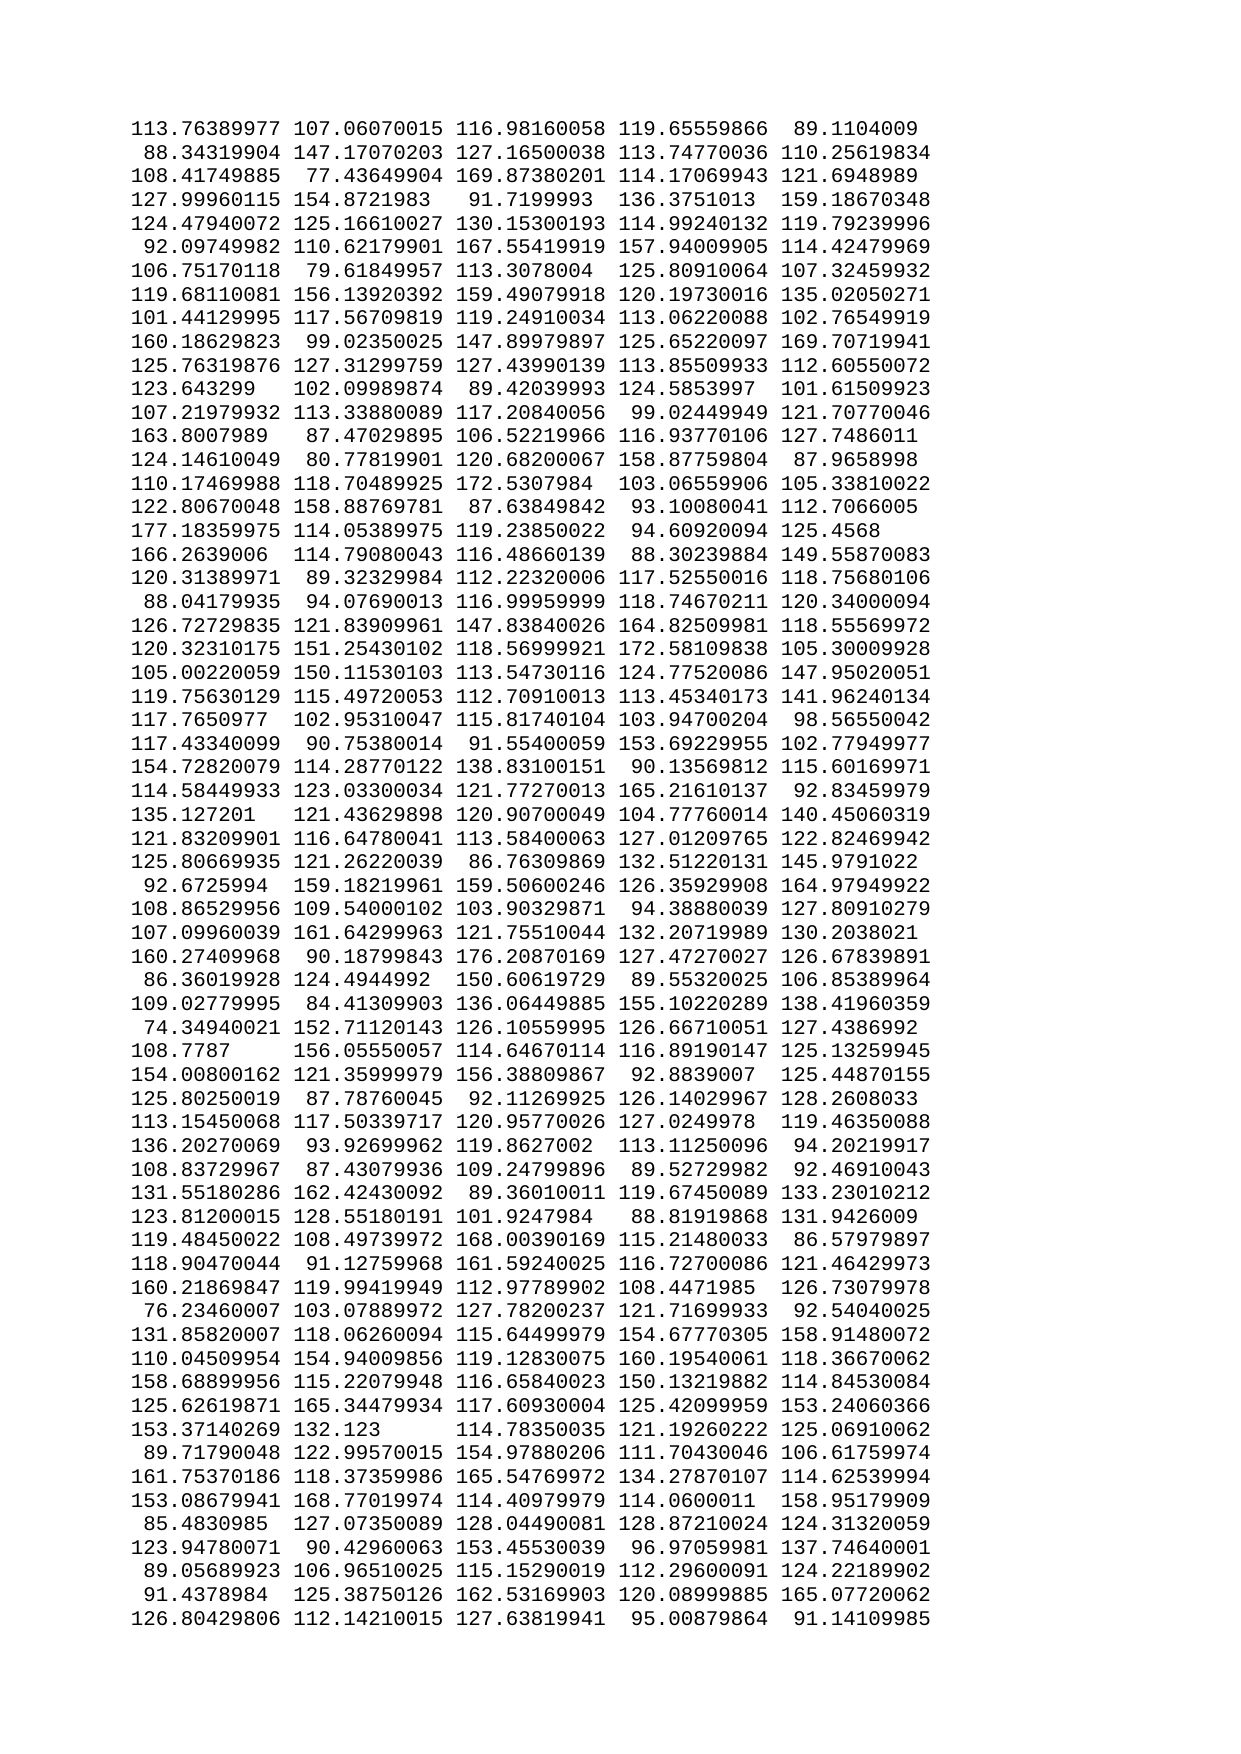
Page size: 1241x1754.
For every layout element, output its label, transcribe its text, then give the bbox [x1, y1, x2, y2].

text 110.17469988 118.70489925 172.5307984 103.06559906 105.33810022 [118, 473, 1122, 496]
text 177.18359975 114.05389975 119.23850022 94.60920094 125.4568 [118, 520, 1122, 544]
text 92.09749982 110.62179901 167.55419919 157.94009905 114.42479969 [118, 236, 1122, 260]
text 160.18629823 99.02350025 147.89979897 125.65220097 169.70719941 [118, 331, 1122, 354]
text 88.04179935 94.07690013 116.99959999 118.74670211 120.34000094 [118, 591, 1122, 615]
text 127.99960115 154.8721983 91.7199993 136.3751013 159.18670348 [118, 189, 1122, 213]
text 153.37140269 132.123 114.78350035 121.19260222 125.06910062 [118, 1419, 1122, 1442]
text 153.08679941 168.77019974 114.40979979 114.0600011 158.95179909 [118, 1489, 1122, 1513]
text 123.81200015 128.55180191 101.9247984 88.81919868 131.9426009 [118, 1206, 1122, 1229]
text 117.7650977 102.95310047 115.81740104 103.94700204 98.56550042 [118, 709, 1122, 733]
text 161.75370186 118.37359986 165.54769972 134.27870107 114.62539994 [118, 1466, 1122, 1489]
text 166.2639006 114.79080043 116.48660139 88.30239884 149.55870083 [118, 544, 1122, 567]
text 92.6725994 159.18219961 159.50600246 126.35929908 164.97949922 [118, 875, 1122, 898]
text 108.83729967 87.43079936 109.24799896 89.52729982 92.46910043 [118, 1158, 1122, 1182]
text 123.643299 102.09989874 89.42039993 124.5853997 101.61509923 [118, 378, 1122, 402]
text 89.71790048 122.99570015 154.97880206 111.70430046 106.61759974 [118, 1442, 1122, 1466]
text 160.27409968 90.18799843 176.20870169 127.47270027 126.67839891 [118, 946, 1122, 969]
text 105.00220059 150.11530103 113.54730116 124.77520086 147.95020051 [118, 662, 1122, 686]
text 131.85820007 118.06260094 115.64499979 154.67770305 158.91480072 [118, 1324, 1122, 1348]
text 125.62619871 165.34479934 117.60930004 125.42099959 153.24060366 [118, 1395, 1122, 1419]
text 124.47940072 125.16610027 130.15300193 114.99240132 119.79239996 [118, 213, 1122, 236]
text 119.68110081 156.13920392 159.49079918 120.19730016 135.02050271 [118, 284, 1122, 307]
text 119.75630129 115.49720053 112.70910013 113.45340173 141.96240134 [118, 686, 1122, 709]
text 118.90470044 91.12759968 161.59240025 116.72700086 121.46429973 [118, 1253, 1122, 1277]
text 108.7787 156.05550057 114.64670114 116.89190147 125.13259945 [118, 1040, 1122, 1064]
text 158.68899956 115.22079948 116.65840023 150.13219882 114.84530084 [118, 1371, 1122, 1395]
text 122.80670048 158.88769781 87.63849842 93.10080041 112.7066005 [118, 496, 1122, 520]
text 108.41749885 77.43649904 169.87380201 114.17069943 121.6948989 [118, 165, 1122, 189]
text 154.72820079 114.28770122 138.83100151 90.13569812 115.60169971 [118, 757, 1122, 780]
text 160.21869847 119.99419949 112.97789902 108.4471985 126.73079978 [118, 1277, 1122, 1300]
text 124.14610049 80.77819901 120.68200067 158.87759804 87.9658998 [118, 449, 1122, 473]
text 117.43340099 90.75380014 91.55400059 153.69229955 102.77949977 [118, 733, 1122, 757]
text 113.15450068 117.50339717 120.95770026 127.0249978 119.46350088 [118, 1111, 1122, 1135]
text 123.94780071 90.42960063 153.45530039 96.97059981 137.74640001 [118, 1537, 1122, 1561]
text 107.21979932 113.33880089 117.20840056 99.02449949 121.70770046 [118, 402, 1122, 426]
text 88.34319904 147.17070203 127.16500038 113.74770036 110.25619834 [118, 142, 1122, 165]
text 163.8007989 87.47029895 106.52219966 116.93770106 127.7486011 [118, 426, 1122, 449]
text 91.4378984 125.38750126 162.53169903 120.08999885 165.07720062 [118, 1584, 1122, 1608]
text 154.00800162 121.35999979 156.38809867 92.8839007 125.44870155 [118, 1064, 1122, 1088]
text 131.55180286 162.42430092 89.36010011 119.67450089 133.23010212 [118, 1182, 1122, 1206]
text 119.48450022 108.49739972 168.00390169 115.21480033 86.57979897 [118, 1229, 1122, 1253]
text 101.44129995 117.56709819 119.24910034 113.06220088 102.76549919 [118, 307, 1122, 331]
text 113.76389977 107.06070015 116.98160058 119.65559866 89.1104009 [118, 118, 1122, 142]
text 120.32310175 151.25430102 118.56999921 172.58109838 105.30009928 [118, 638, 1122, 662]
text 108.86529956 109.54000102 103.90329871 94.38880039 127.80910279 [118, 898, 1122, 922]
text 76.23460007 103.07889972 127.78200237 121.71699933 92.54040025 [118, 1300, 1122, 1324]
text 74.34940021 152.71120143 126.10559995 126.66710051 127.4386992 [118, 1017, 1122, 1040]
text 125.80250019 87.78760045 92.11269925 126.14029967 128.2608033 [118, 1088, 1122, 1111]
text 125.76319876 127.31299759 127.43990139 113.85509933 112.60550072 [118, 354, 1122, 378]
text 126.72729835 121.83909961 147.83840026 164.82509981 118.55569972 [118, 615, 1122, 638]
text 107.09960039 161.64299963 121.75510044 132.20719989 130.2038021 [118, 922, 1122, 946]
text 126.80429806 112.14210015 127.63819941 95.00879864 91.14109985 [118, 1608, 1122, 1631]
text 121.83209901 116.64780041 113.58400063 127.01209765 122.82469942 [118, 827, 1122, 851]
text 106.75170118 79.61849957 113.3078004 125.80910064 107.32459932 [118, 260, 1122, 284]
text 135.127201 121.43629898 120.90700049 104.77760014 140.45060319 [118, 804, 1122, 827]
text 86.36019928 124.4944992 150.60619729 89.55320025 106.85389964 [118, 969, 1122, 993]
text 109.02779995 84.41309903 136.06449885 155.10220289 138.41960359 [118, 993, 1122, 1017]
text 125.80669935 121.26220039 86.76309869 132.51220131 145.9791022 [118, 851, 1122, 875]
text 89.05689923 106.96510025 115.15290019 112.29600091 124.22189902 [118, 1561, 1122, 1584]
text 136.20270069 93.92699962 119.8627002 113.11250096 94.20219917 [118, 1135, 1122, 1158]
text 110.04509954 154.94009856 119.12830075 160.19540061 118.36670062 [118, 1348, 1122, 1371]
text 114.58449933 123.03300034 121.77270013 165.21610137 92.83459979 [118, 780, 1122, 804]
text 120.31389971 89.32329984 112.22320006 117.52550016 118.75680106 [118, 567, 1122, 591]
text 85.4830985 127.07350089 128.04490081 128.87210024 124.31320059 [118, 1513, 1122, 1537]
